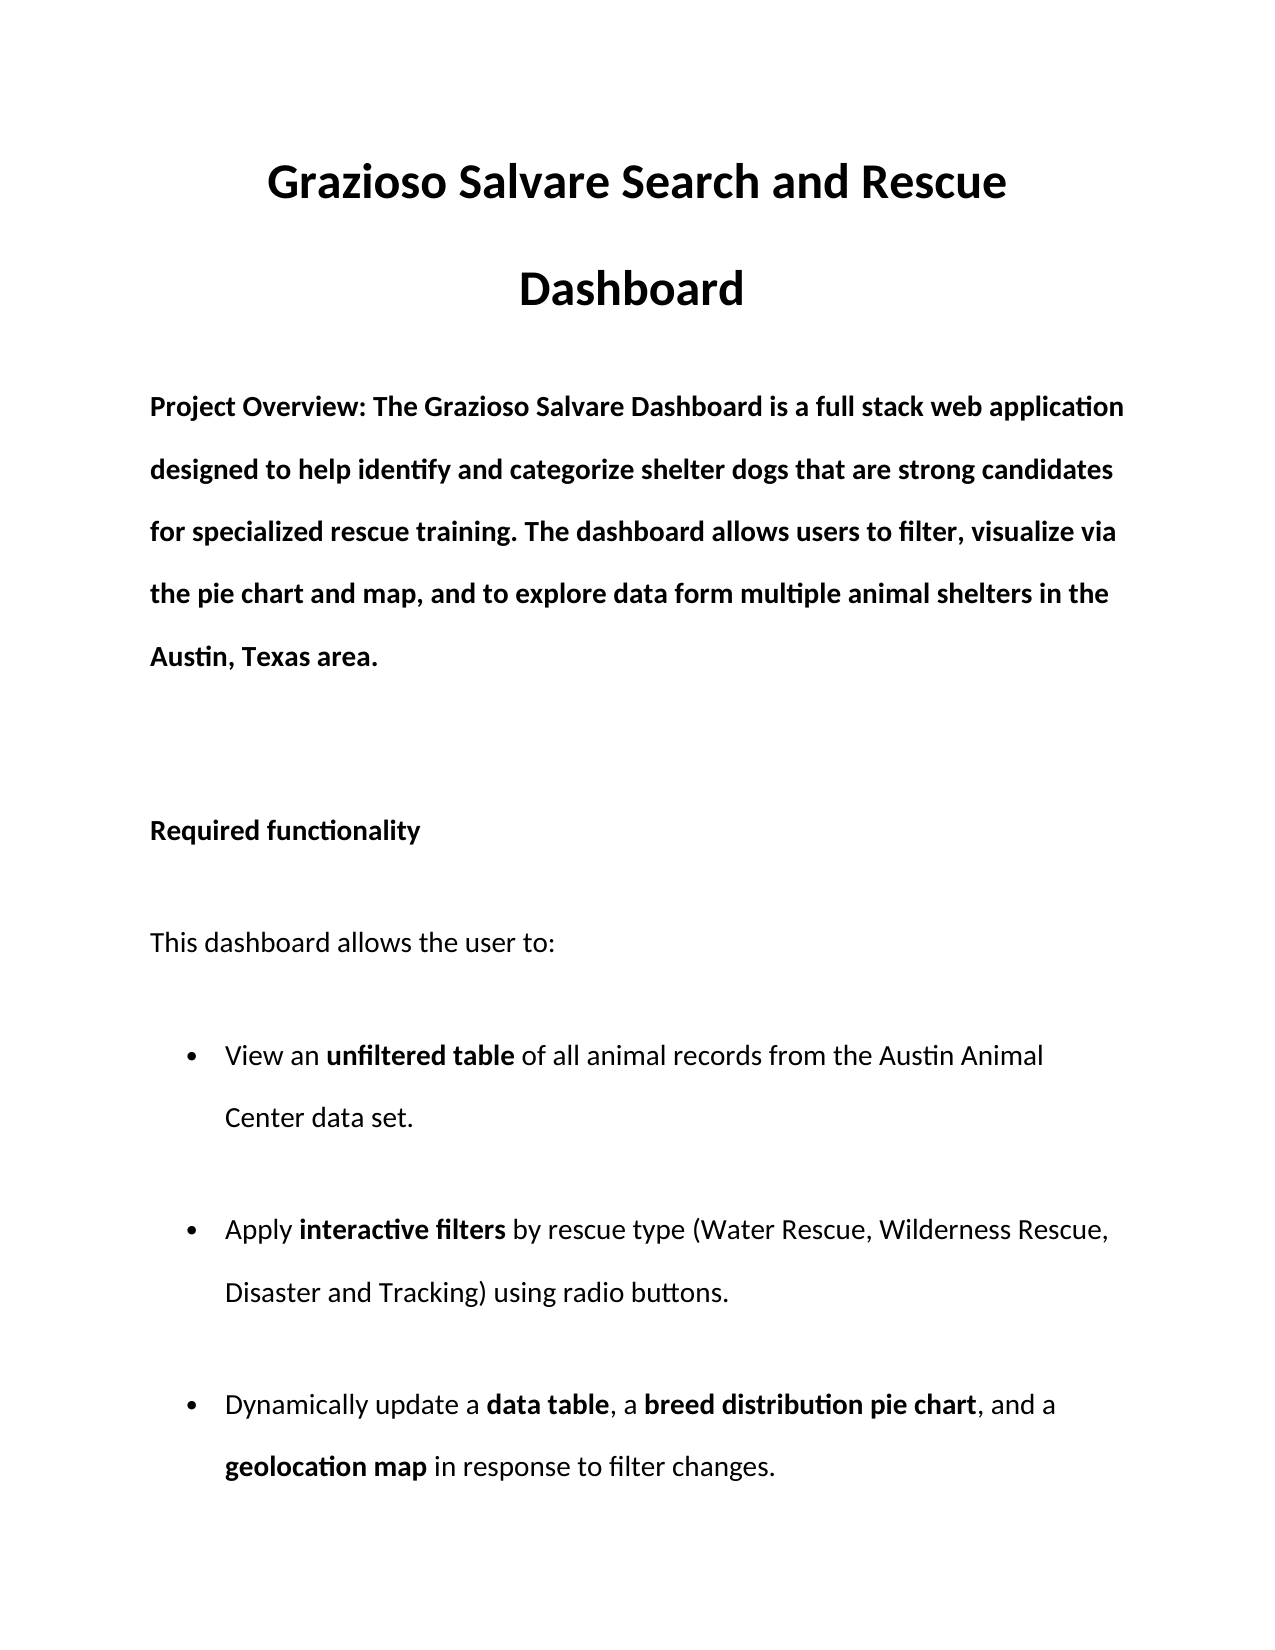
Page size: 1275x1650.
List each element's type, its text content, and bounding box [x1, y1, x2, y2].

list Apply interactive filters by rescue type (Water Rescue, Wilderness Rescue, Disaster and Tracking) using radio buttons. [187, 1211, 1125, 1309]
text Grazioso Salvare Search and Rescue Dashboard [150, 150, 1125, 318]
text Required functionality [150, 812, 1125, 848]
text This dashboard allows the user to: [150, 924, 1125, 960]
list Dynamically update a data table, a breed distribution pie chart, and a geolocation map in response to filter changes. [187, 1386, 1125, 1484]
list View an unfiltered table of all animal records from the Austin Animal Center data set. [187, 1037, 1125, 1135]
text Project Overview: The Grazioso Salvare Dashboard is a full stack web application designed to help identify and categorize shelter dogs that are strong candidates for specialized rescue training. The dashboard allows users to filter, visualize via the pie chart and map, and to explore data form multiple animal shelters in the Austin, Texas area. [150, 388, 1125, 673]
